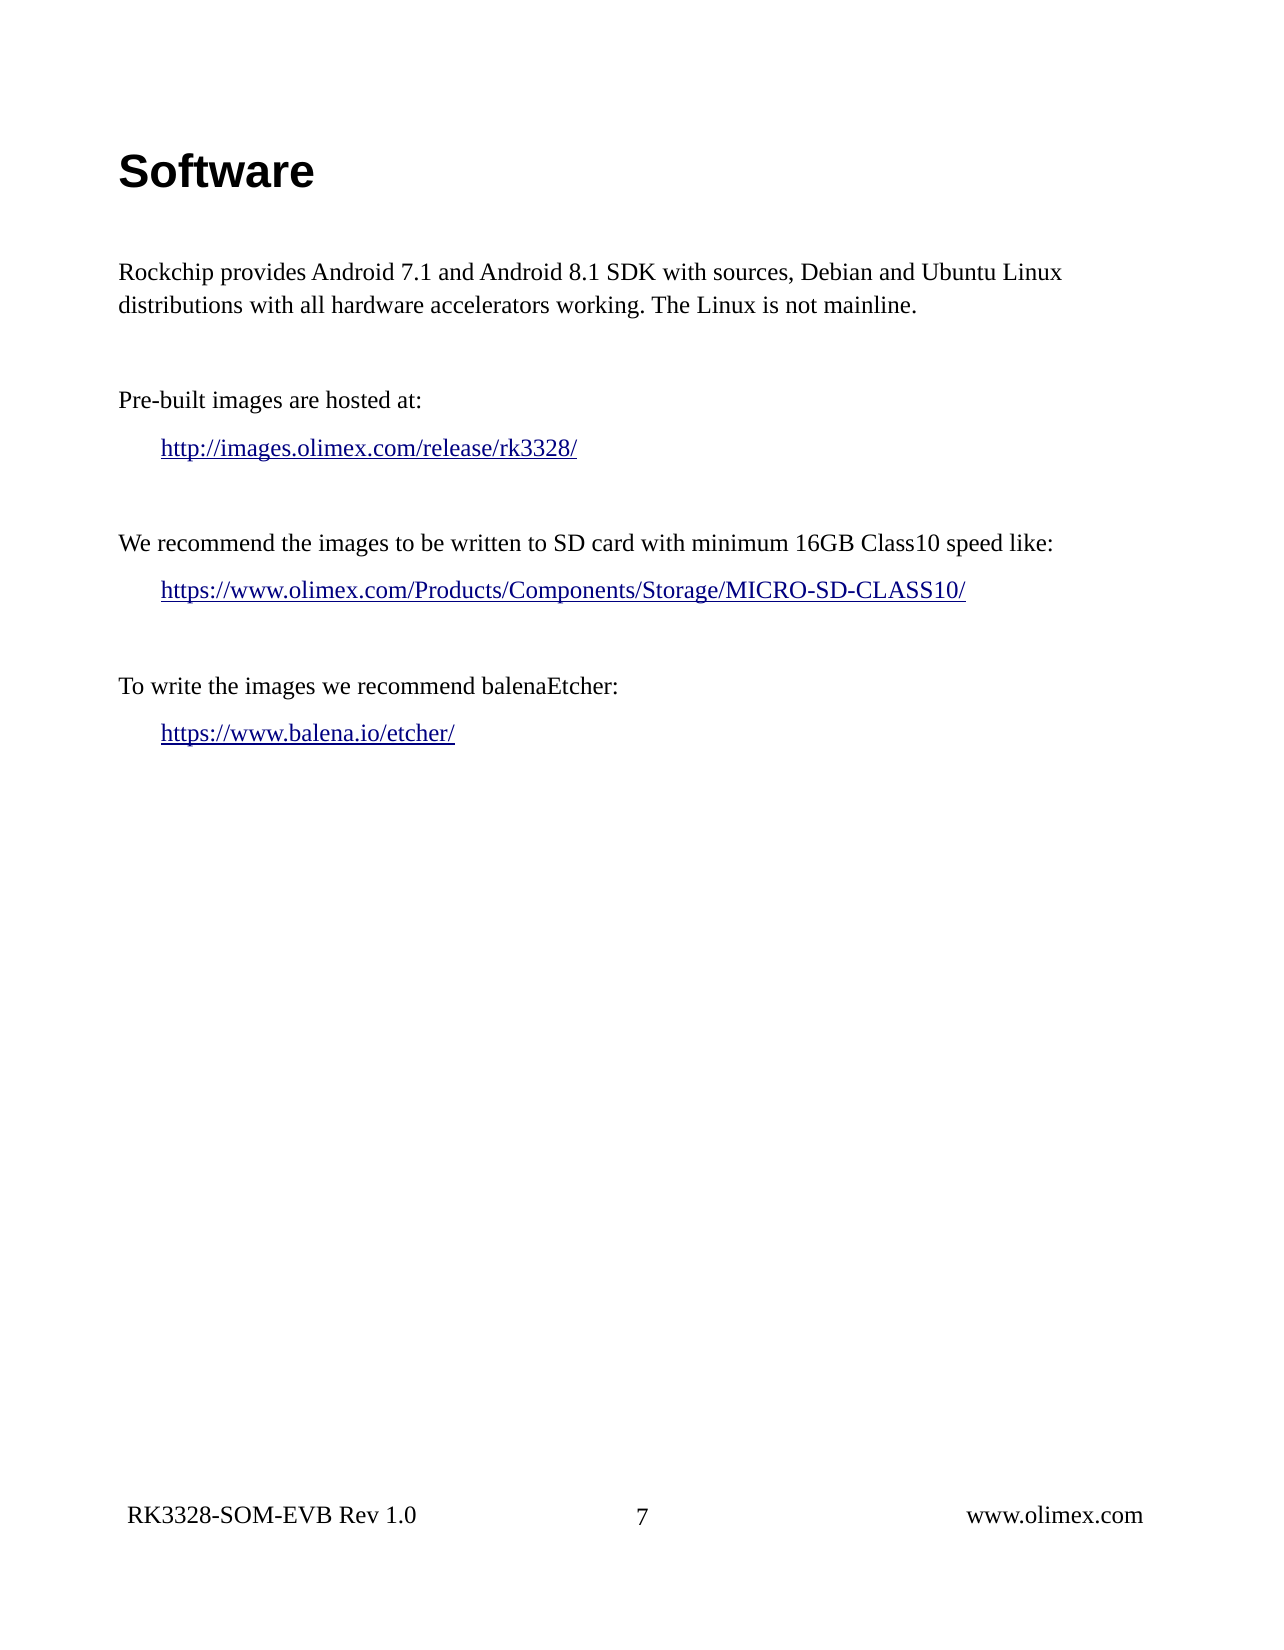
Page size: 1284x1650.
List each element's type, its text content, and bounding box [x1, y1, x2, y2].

subtitle Software [118, 143, 1166, 197]
text Pre-built images are hosted at: [118, 385, 1166, 414]
text To write the images we recommend balenaEtcher: [118, 671, 1166, 699]
text https://www.balena.io/etcher/ [118, 718, 1166, 747]
text http://images.olimex.com/release/rk3328/ [118, 433, 1166, 462]
text We recommend the images to be written to SD card with minimum 16GB Class10 speed like: [118, 528, 1166, 557]
text https://www.olimex.com/Products/Components/Storage/MICRO-SD-CLASS10/ [118, 576, 1166, 604]
text Rockchip provides Android 7.1 and Android 8.1 SDK with sources, Debian and Ubuntu Linux distributions with all hardware accelerators working. The Linux is not mainline. [118, 257, 1166, 319]
